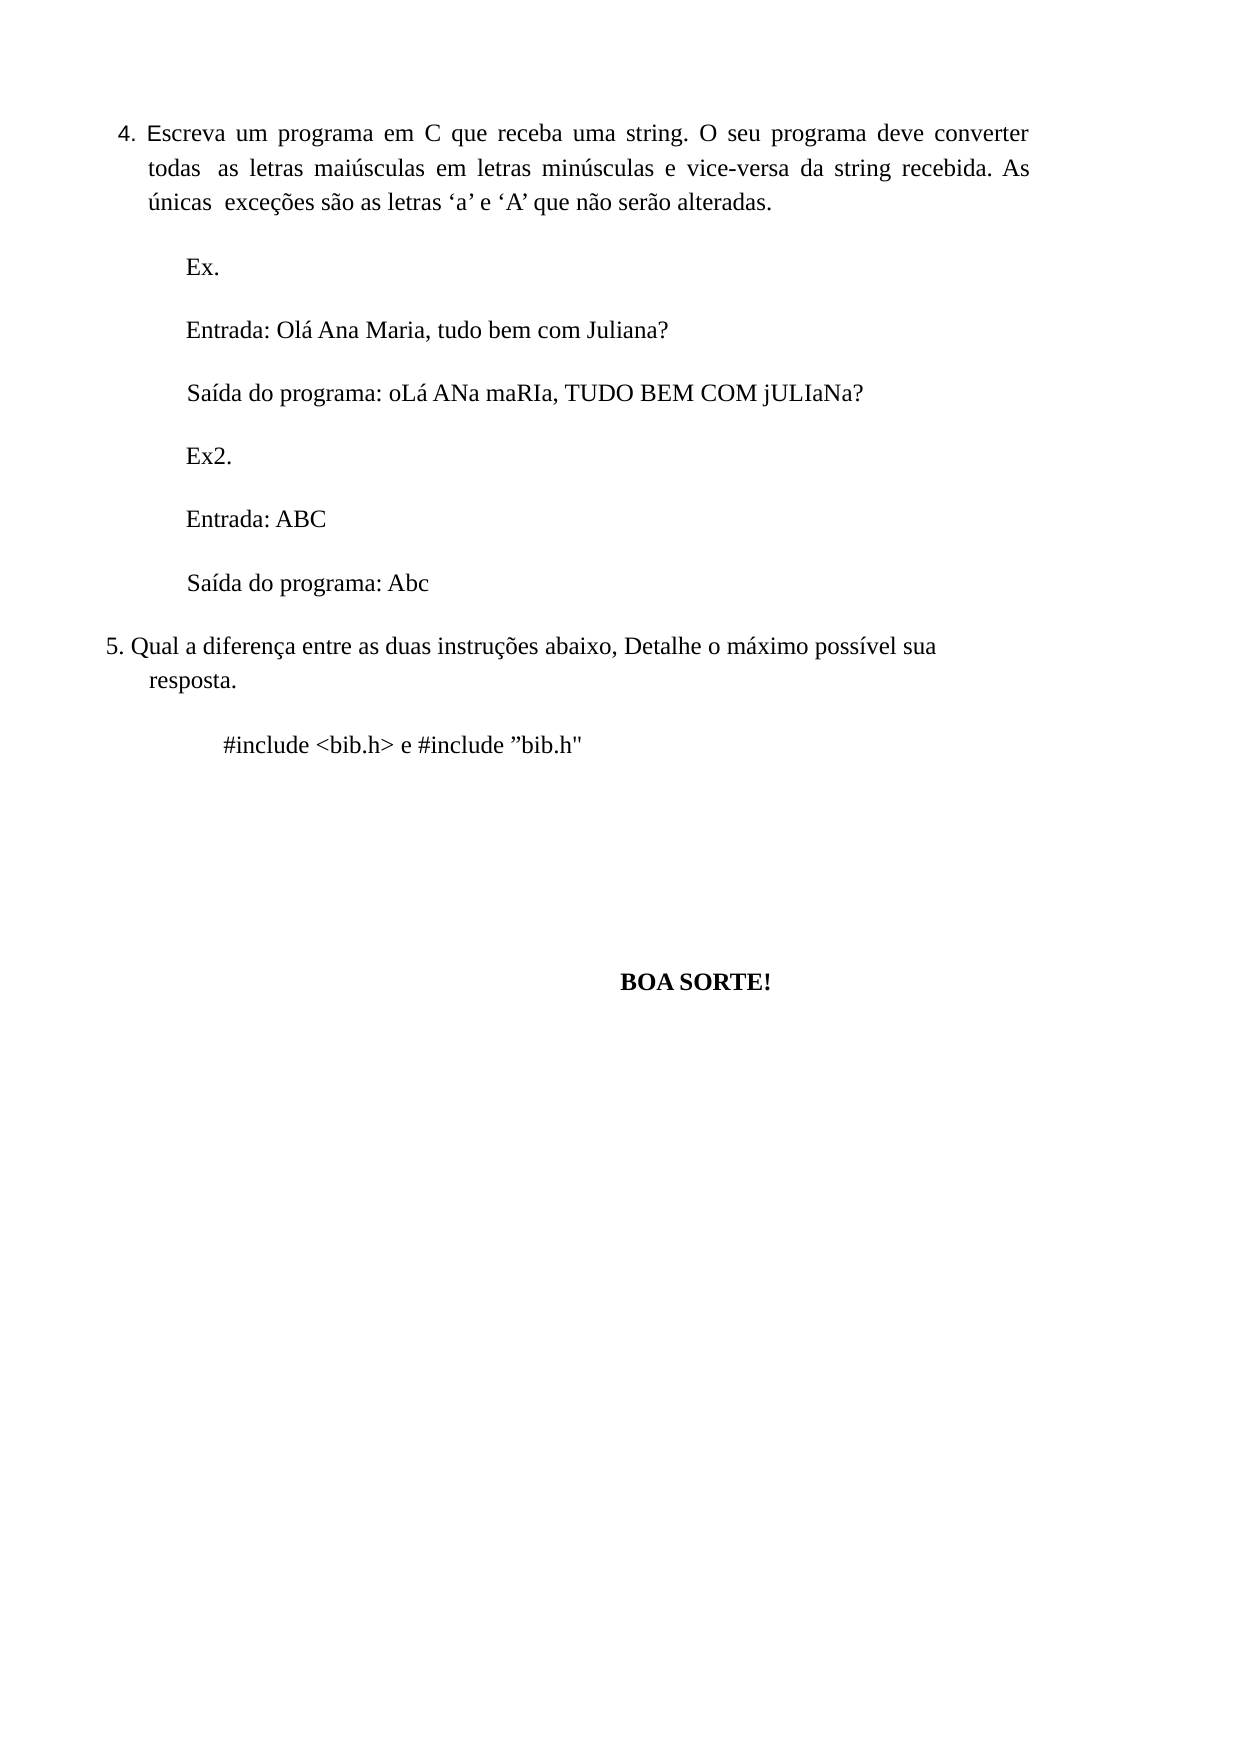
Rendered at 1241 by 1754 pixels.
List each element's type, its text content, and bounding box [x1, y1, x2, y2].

text Saída do programa: oLá ANa maRIa, TUDO BEM COM jULIaNa? [187, 378, 1122, 407]
text 5. Qual a diferença entre as duas instruções abaixo, Detalhe o máximo possível sua resposta. [106, 631, 1030, 694]
text 4. Escreva um programa em C que receba uma string. O seu programa deve converter todas as letras maiúsculas em letras minúsculas e vice-versa da string recebida. As únicas exceções são as letras ‘a’ e ‘A’ que não serão alteradas. [118, 118, 1030, 216]
text Entrada: ABC [186, 504, 1122, 533]
text #include <bib.h> e #include ”bib.h" [223, 730, 1122, 759]
text BOA SORTE! [118, 967, 771, 996]
text Ex2. [186, 441, 1122, 470]
text Entrada: Olá Ana Maria, tudo bem com Juliana? [186, 315, 1122, 343]
text Saída do programa: Abc [187, 568, 1122, 596]
text Ex. [186, 252, 1122, 281]
